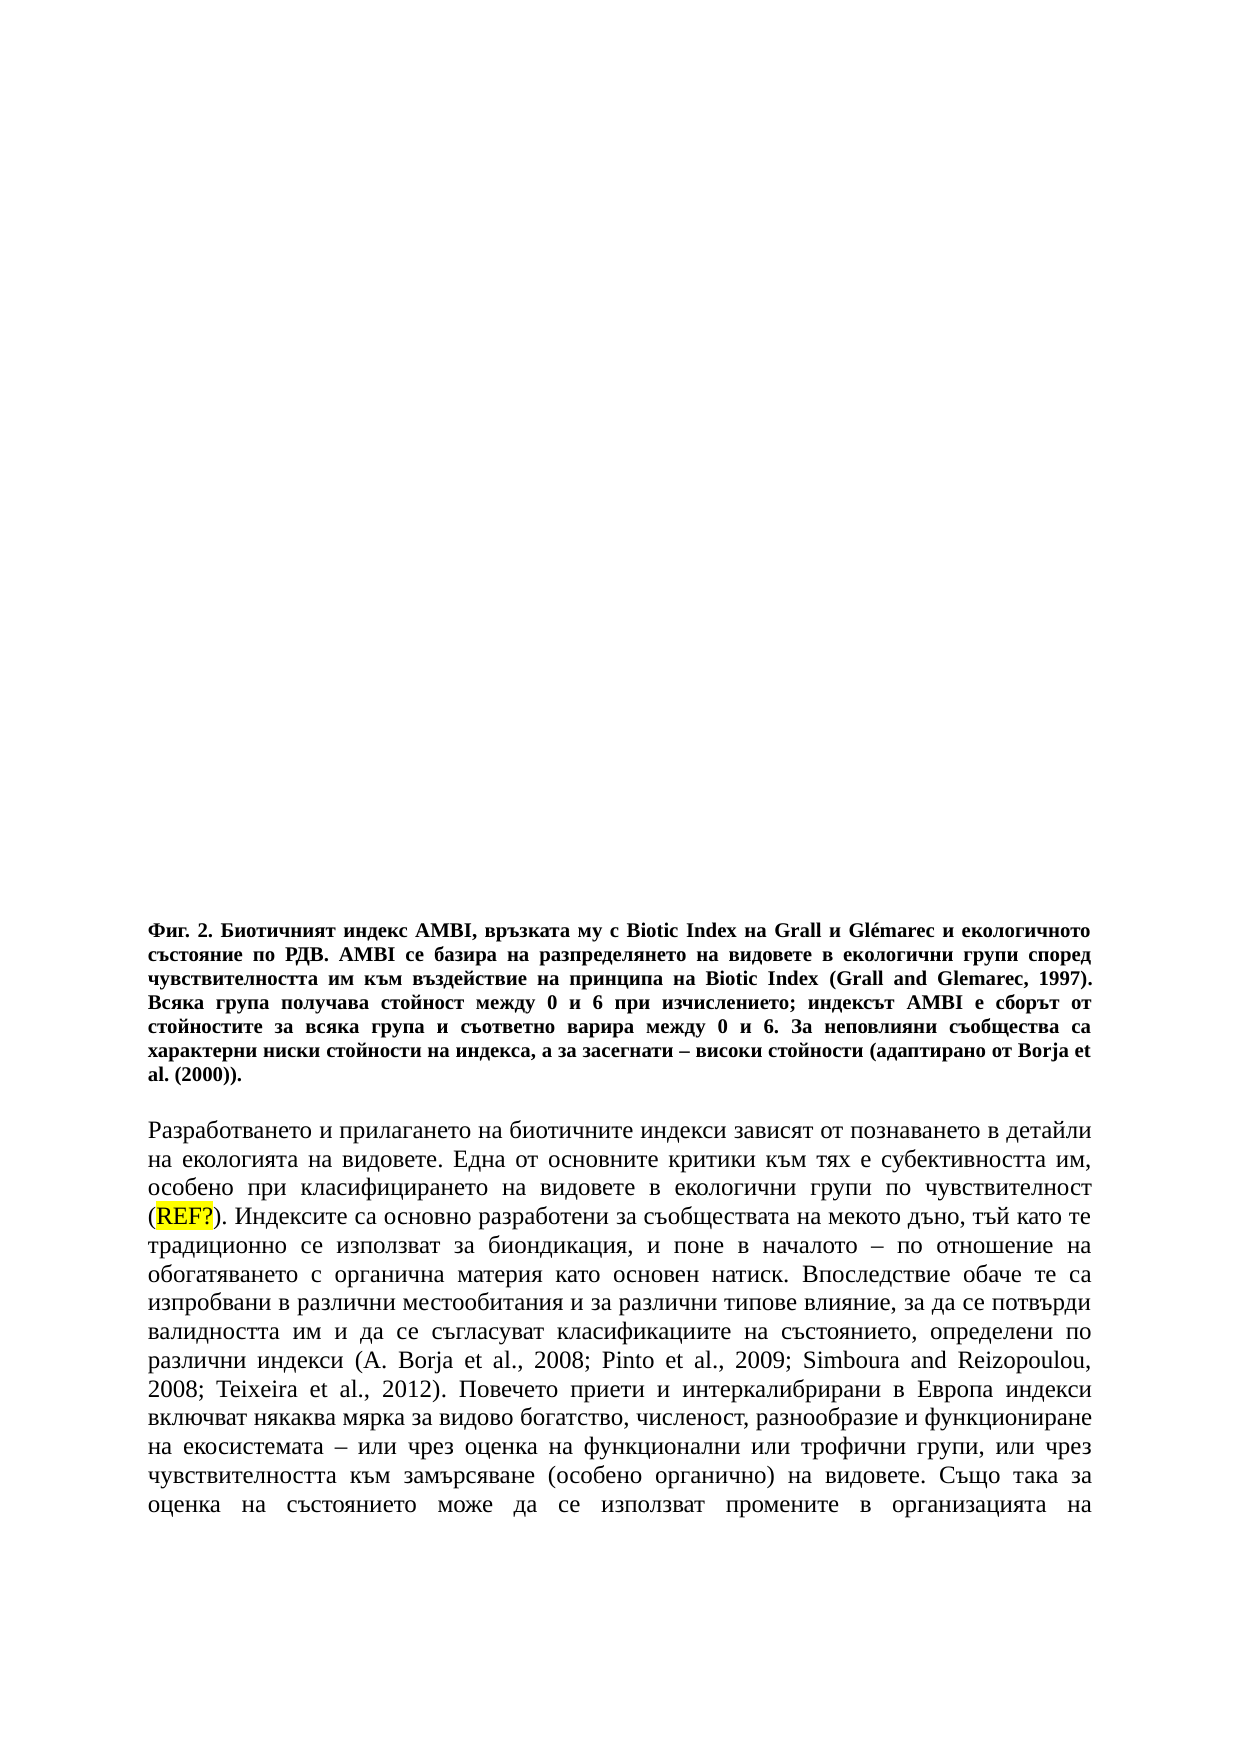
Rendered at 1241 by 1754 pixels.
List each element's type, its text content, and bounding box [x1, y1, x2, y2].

text Разработването и прилагането на биотичните индекси зависят от познаването в детайли на екологията на видовете. Една от основните критики към тях е субективността им, особено при класифицирането на видовете в екологични групи по чувствителност (REF?). Индексите са основно разработени за съобществата на мекото дъно, тъй като те традиционно се използват за биондикация, и поне в началото – по отношение на обогатяването с органична материя като основен натиск. Впоследствие обаче те са изпробвани в различни местообитания и за различни типове влияние, за да се потвърди валидността им и да се съгласуват класификациите на състоянието, определени по различни индекси (A. Borja et al., 2008; Pinto et al., 2009; Simboura and Reizopoulou, 2008; Teixeira et al., 2012). Повечето приети и интеркалибрирани в Европа индекси включват някаква мярка за видово богатство, численост, разнообразие и функциониране на екосистемата – или чрез оценка на функционални или трофични групи, или чрез чувствителността към замърсяване (особено органично) на видовете. Също така за оценка на състоянието може да се използват промените в организацията на [148, 1115, 1093, 1517]
text Фиг. 2. Биотичният индекс AMBI, връзката му с Biotic Index на Grall и Glémarec и екологичното състояние по РДВ. AMBI се базира на разпределянето на видовете в екологични групи според чувствителността им към въздействие на принципа на Biotic Index (Grall and Glemarec, 1997). Всяка група получава стойност между 0 и 6 при изчислението; индексът AMBI е сборът от стойностите за всяка група и съответно варира между 0 и 6. За неповлияни съобщества са характерни ниски стойности на индекса, а за засегнати – високи стойности (адаптирано от Borja et al. (2000)). [148, 219, 1093, 1086]
